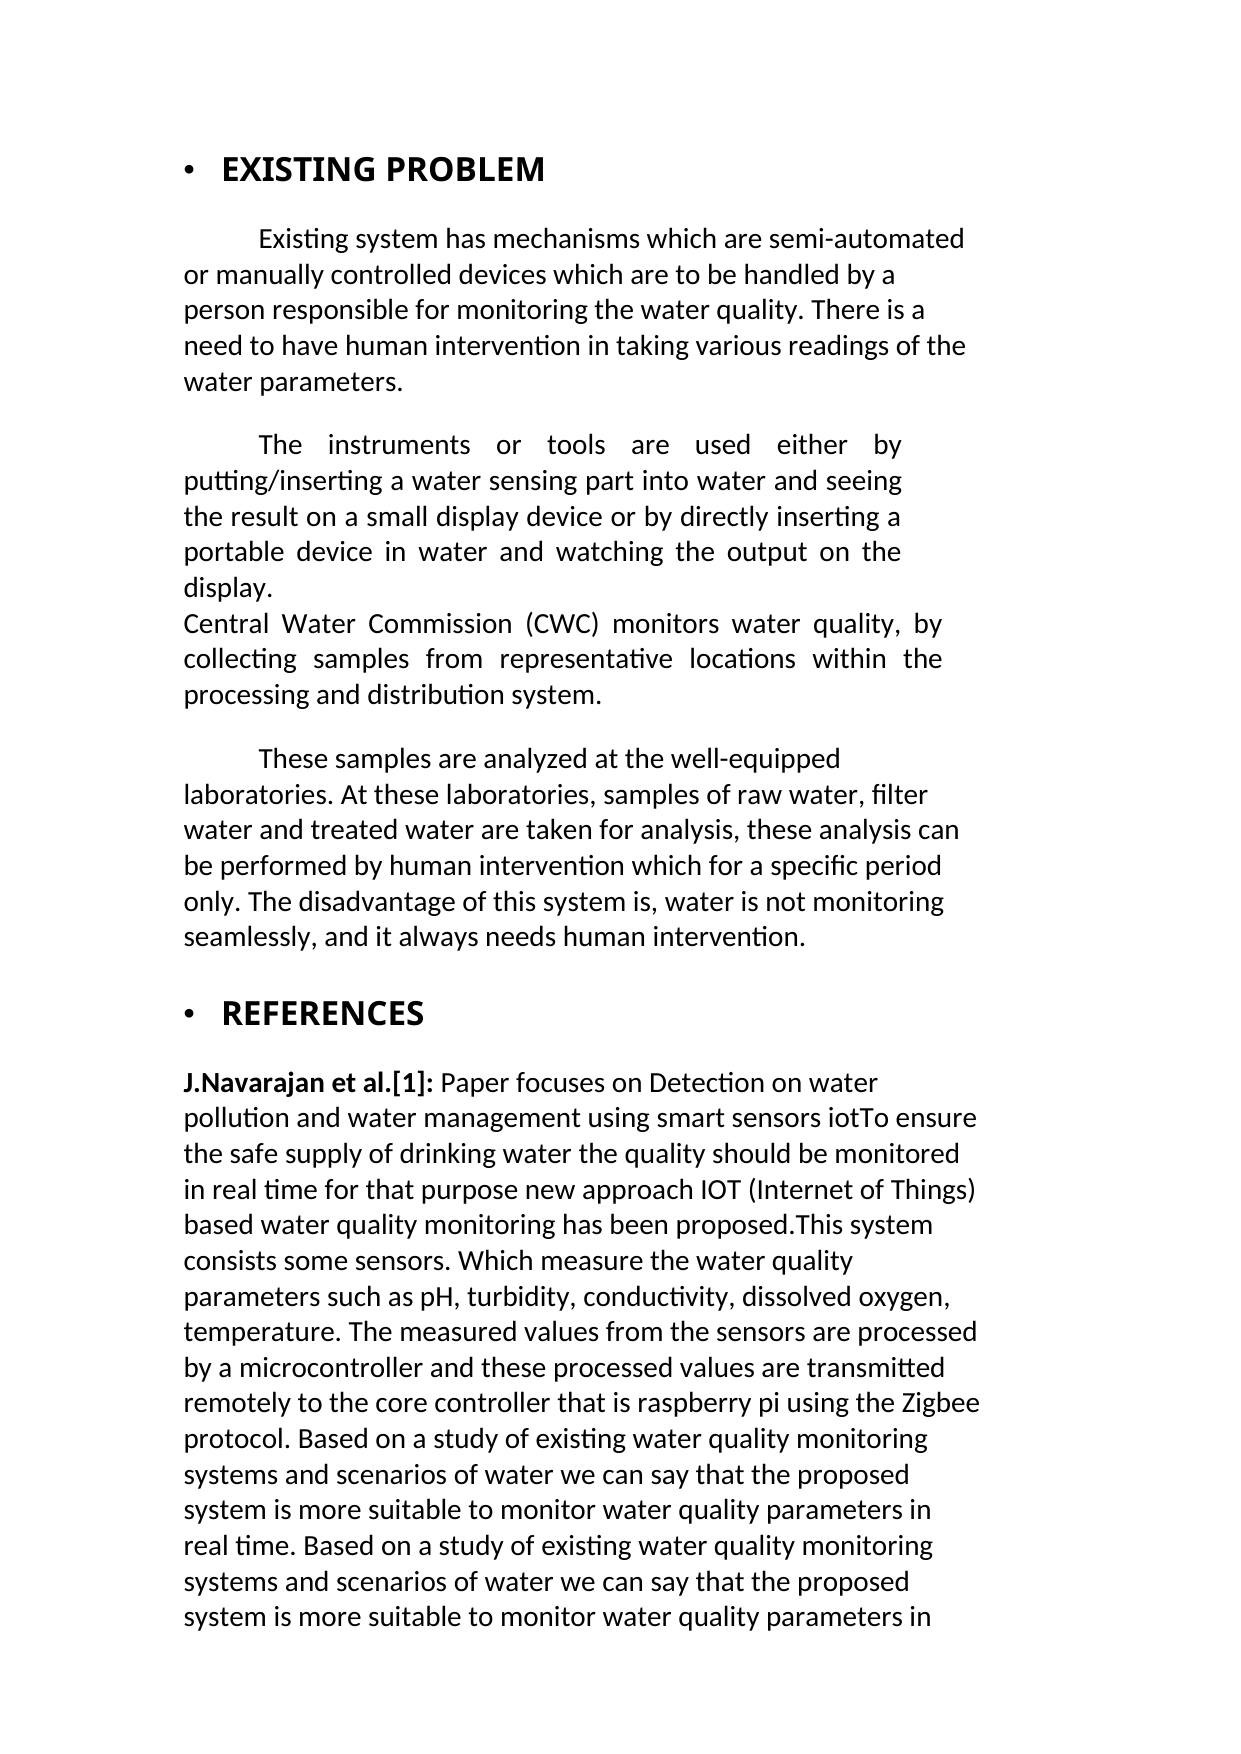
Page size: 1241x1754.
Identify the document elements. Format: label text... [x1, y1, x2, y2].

text The instruments or tools are used either by putting/inserting a water sensing part into water and seeing the result on a small display device or by directly inserting a portable device in water and watching the output on the display. [183, 426, 903, 604]
text Central Water Commission (CWC) monitors water quality, by collecting samples from representative locations within the processing and distribution system. [183, 605, 943, 712]
text These samples are analyzed at the well-equipped laboratories. At these laboratories, samples of raw water, ﬁlter water and treated water are taken for analysis, these analysis can be performed by human intervention which for a speciﬁc period only. The disadvantage of this system is, water is not monitoring seamlessly, and it always needs human intervention. [183, 740, 983, 954]
text Existing system has mechanisms which are semi-automated or manually controlled devices which are to be handled by a person responsible for monitoring the water quality. There is a need to have human intervention in taking various readings of the water parameters. [183, 220, 983, 398]
list REFERENCES [183, 990, 1122, 1035]
text J.Navarajan et al.[1]: Paper focuses on Detection on water pollution and water management using smart sensors iotTo ensure the safe supply of drinking water the quality should be monitored in real time for that purpose new approach IOT (Internet of Things) based water quality monitoring has been proposed.This system consists some sensors. Which measure the water quality parameters such as pH, turbidity, conductivity, dissolved oxygen, temperature. The measured values from the sensors are processed by a microcontroller and these processed values are transmitted remotely to the core controller that is raspberry pi using the Zigbee protocol. Based on a study of existing water quality monitoring systems and scenarios of water we can say that the proposed system is more suitable to monitor water quality parameters in real time. Based on a study of existing water quality monitoring systems and scenarios of water we can say that the proposed system is more suitable to monitor water quality parameters in [183, 1064, 983, 1634]
list EXISTING PROBLEM [183, 146, 1122, 192]
